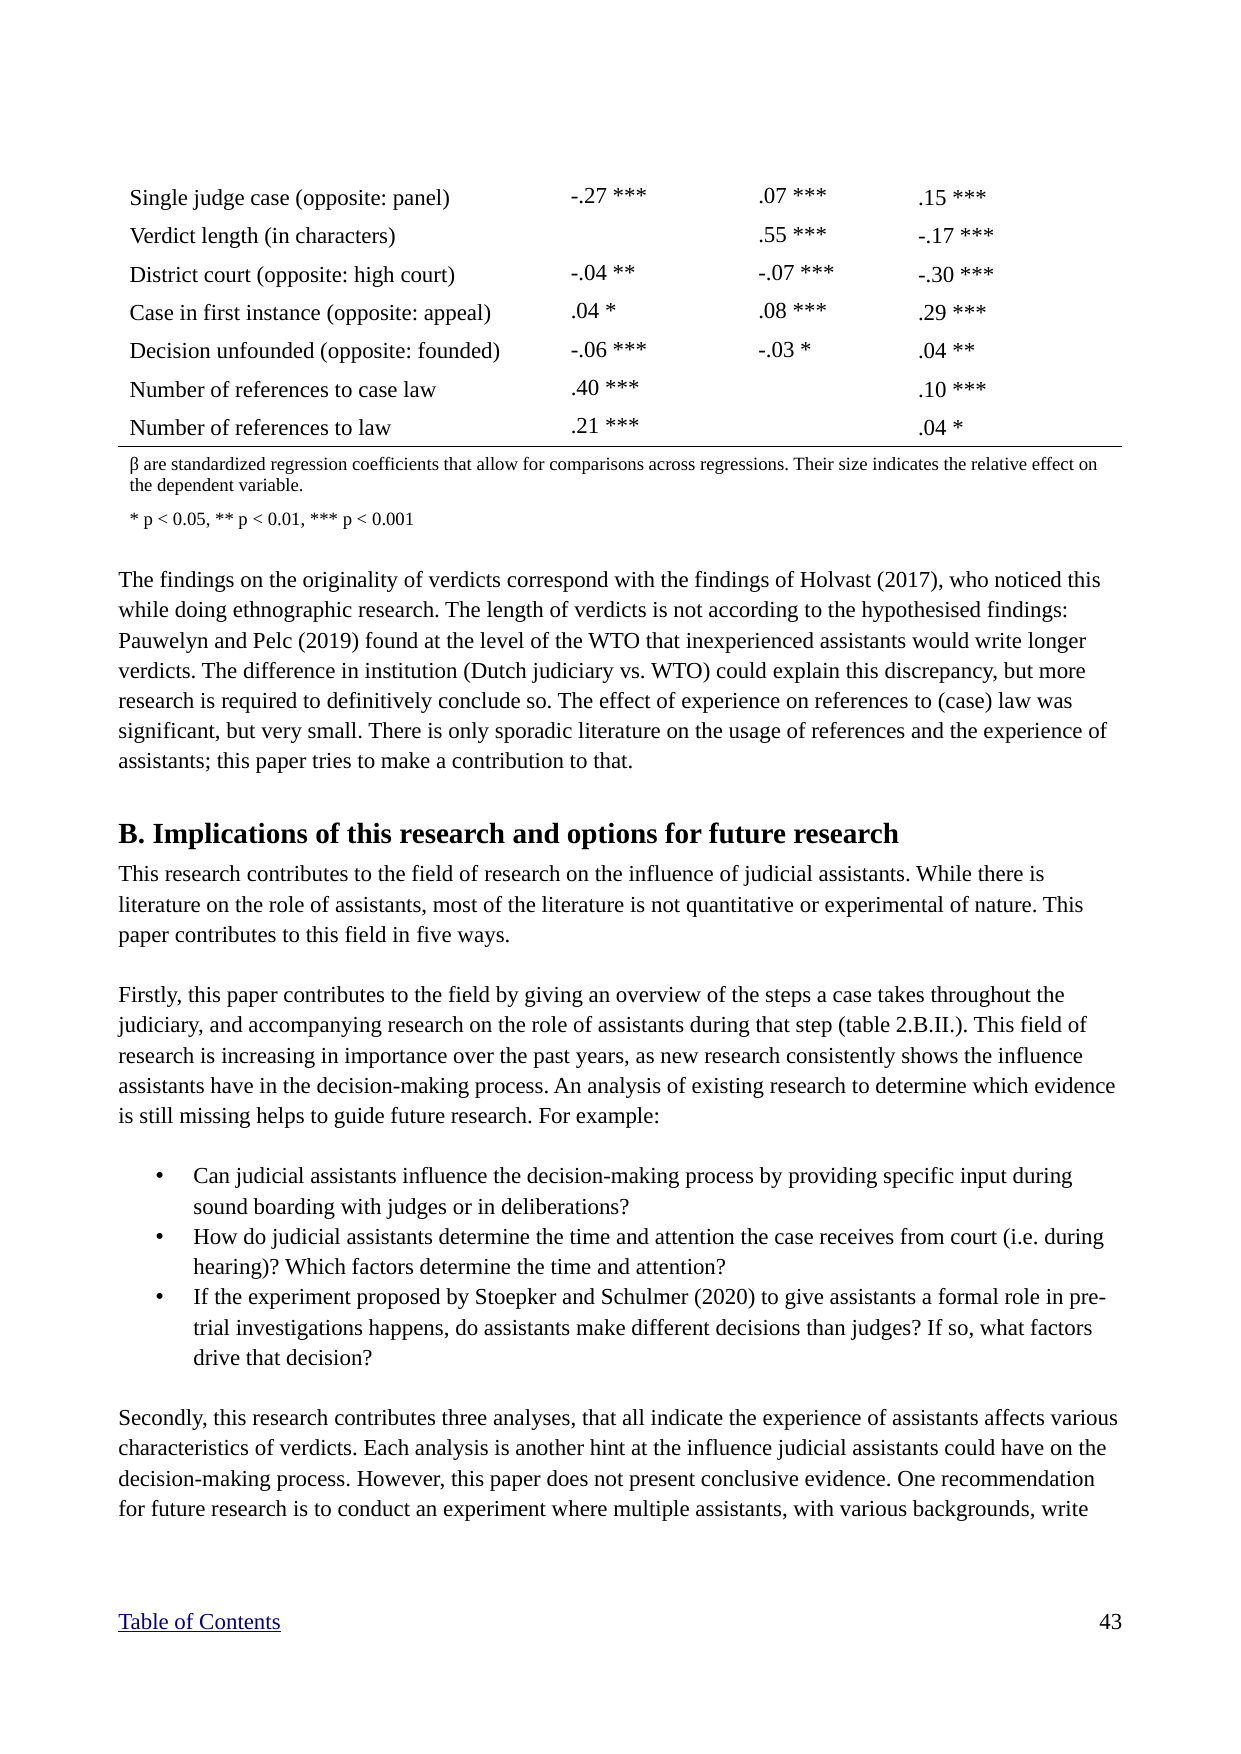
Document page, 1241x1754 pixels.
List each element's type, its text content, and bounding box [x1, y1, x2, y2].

table_cell β are standardized regression coefficients that allow for comparisons across regressions. Their size indicates the relative effect on the dependent variable. * p < 0.05, ** p < 0.01, *** p < 0.001 [118, 447, 1122, 536]
table_cell .29 *** [907, 294, 1122, 332]
text This research contributes to the field of research on the influence of judicial assistants. While there is literature on the role of assistants, most of the literature is not quantitative or experimental of nature. This paper contributes to this field in five ways. [118, 861, 1122, 947]
table_cell .55 *** [747, 216, 907, 255]
table_cell -.07 *** [747, 255, 907, 293]
list Can judicial assistants influence the decision-making process by providing specific input during sound boarding with judges or in deliberations? [156, 1163, 1122, 1219]
table_cell Verdict length (in characters) [118, 216, 559, 255]
table_cell .15 *** [907, 178, 1122, 216]
table_cell .04 * [907, 408, 1122, 446]
table_cell .08 *** [747, 294, 907, 332]
table_cell Single judge case (opposite: panel) [118, 178, 559, 216]
table_cell Case in first instance (opposite: appeal) [118, 294, 559, 332]
table_cell -.06 *** [559, 332, 747, 370]
table_cell -.17 *** [907, 216, 1122, 255]
table_cell [559, 216, 747, 255]
table_cell Decision unfounded (opposite: founded) [118, 332, 559, 370]
table_cell -.30 *** [907, 255, 1122, 293]
list If the experiment proposed by Stoepker and Schulmer (2020) to give assistants a formal role in pre-trial investigations happens, do assistants make different decisions than judges? If so, what factors drive that decision? [156, 1283, 1122, 1370]
text The findings on the originality of verdicts correspond with the findings of Holvast (2017), who noticed this while doing ethnographic research. The length of verdicts is not according to the hypothesised findings: Pauwelyn and Pelc (2019) found at the level of the WTO that inexperienced assistants would write longer verdicts. The difference in institution (Dutch judiciary vs. WTO) could explain this discrepancy, but more research is required to definitively conclude so. The effect of experience on references to (case) law was significant, but very small. There is only sporadic literature on the usage of references and the experience of assistants; this paper tries to make a contribution to that. [118, 566, 1122, 774]
text Firstly, this paper contributes to the field by giving an overview of the steps a case takes throughout the judiciary, and accompanying research on the role of assistants during that step (table 2.B.II.). This field of research is increasing in importance over the past years, as new research consistently shows the influence assistants have in the decision-making process. An analysis of existing research to determine which evidence is still missing helps to guide future research. For example: [118, 981, 1122, 1128]
list How do judicial assistants determine the time and attention the case receives from court (i.e. during hearing)? Which factors determine the time and attention? [156, 1223, 1122, 1279]
table_cell .04 * [559, 294, 747, 332]
table_cell -.03 * [747, 332, 907, 370]
table_cell -.04 ** [559, 255, 747, 293]
text Secondly, this research contributes three analyses, that all indicate the experience of assistants affects various characteristics of verdicts. Each analysis is another hint at the influence judicial assistants could have on the decision-making process. However, this paper does not present conclusive evidence. One recommendation for future research is to conduct an experiment where multiple assistants, with various backgrounds, write [118, 1404, 1122, 1521]
table_cell .40 *** [559, 370, 747, 408]
table_cell .04 ** [907, 332, 1122, 370]
table_cell District court (opposite: high court) [118, 255, 559, 293]
subtitle B. Implications of this research and options for future research [118, 816, 1122, 850]
table_cell -.27 *** [559, 178, 747, 216]
table_cell Number of references to case law [118, 370, 559, 408]
table_cell .07 *** [747, 178, 907, 216]
table_cell .21 *** [559, 408, 747, 446]
table_cell .10 *** [907, 370, 1122, 408]
table_cell [747, 370, 907, 408]
table_cell [747, 408, 907, 446]
table_cell Number of references to law [118, 408, 559, 446]
